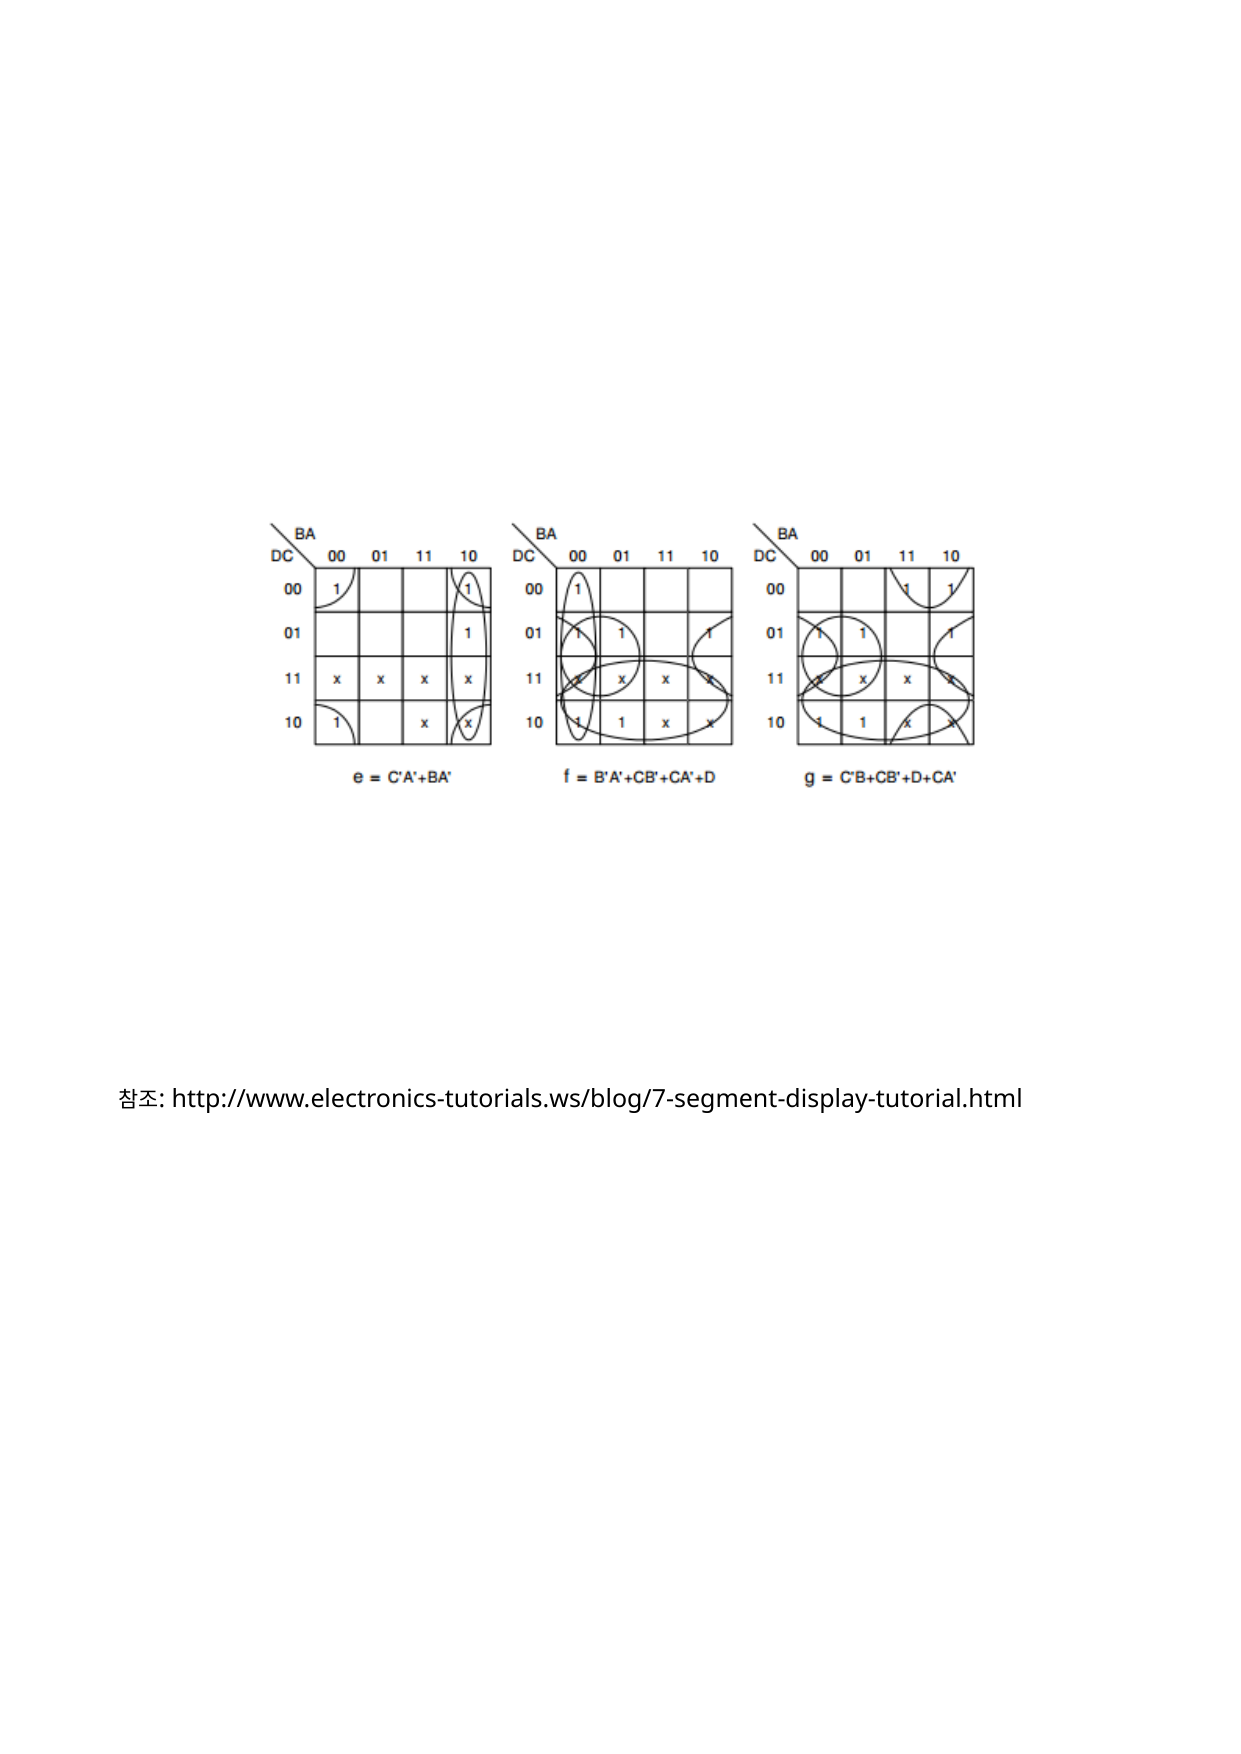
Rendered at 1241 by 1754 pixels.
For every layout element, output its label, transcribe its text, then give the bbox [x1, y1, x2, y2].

picture [184, 506, 1056, 797]
text 참조: http://www.electronics-tutorials.ws/blog/7-segment-display-tutorial.html [118, 1080, 1122, 1114]
